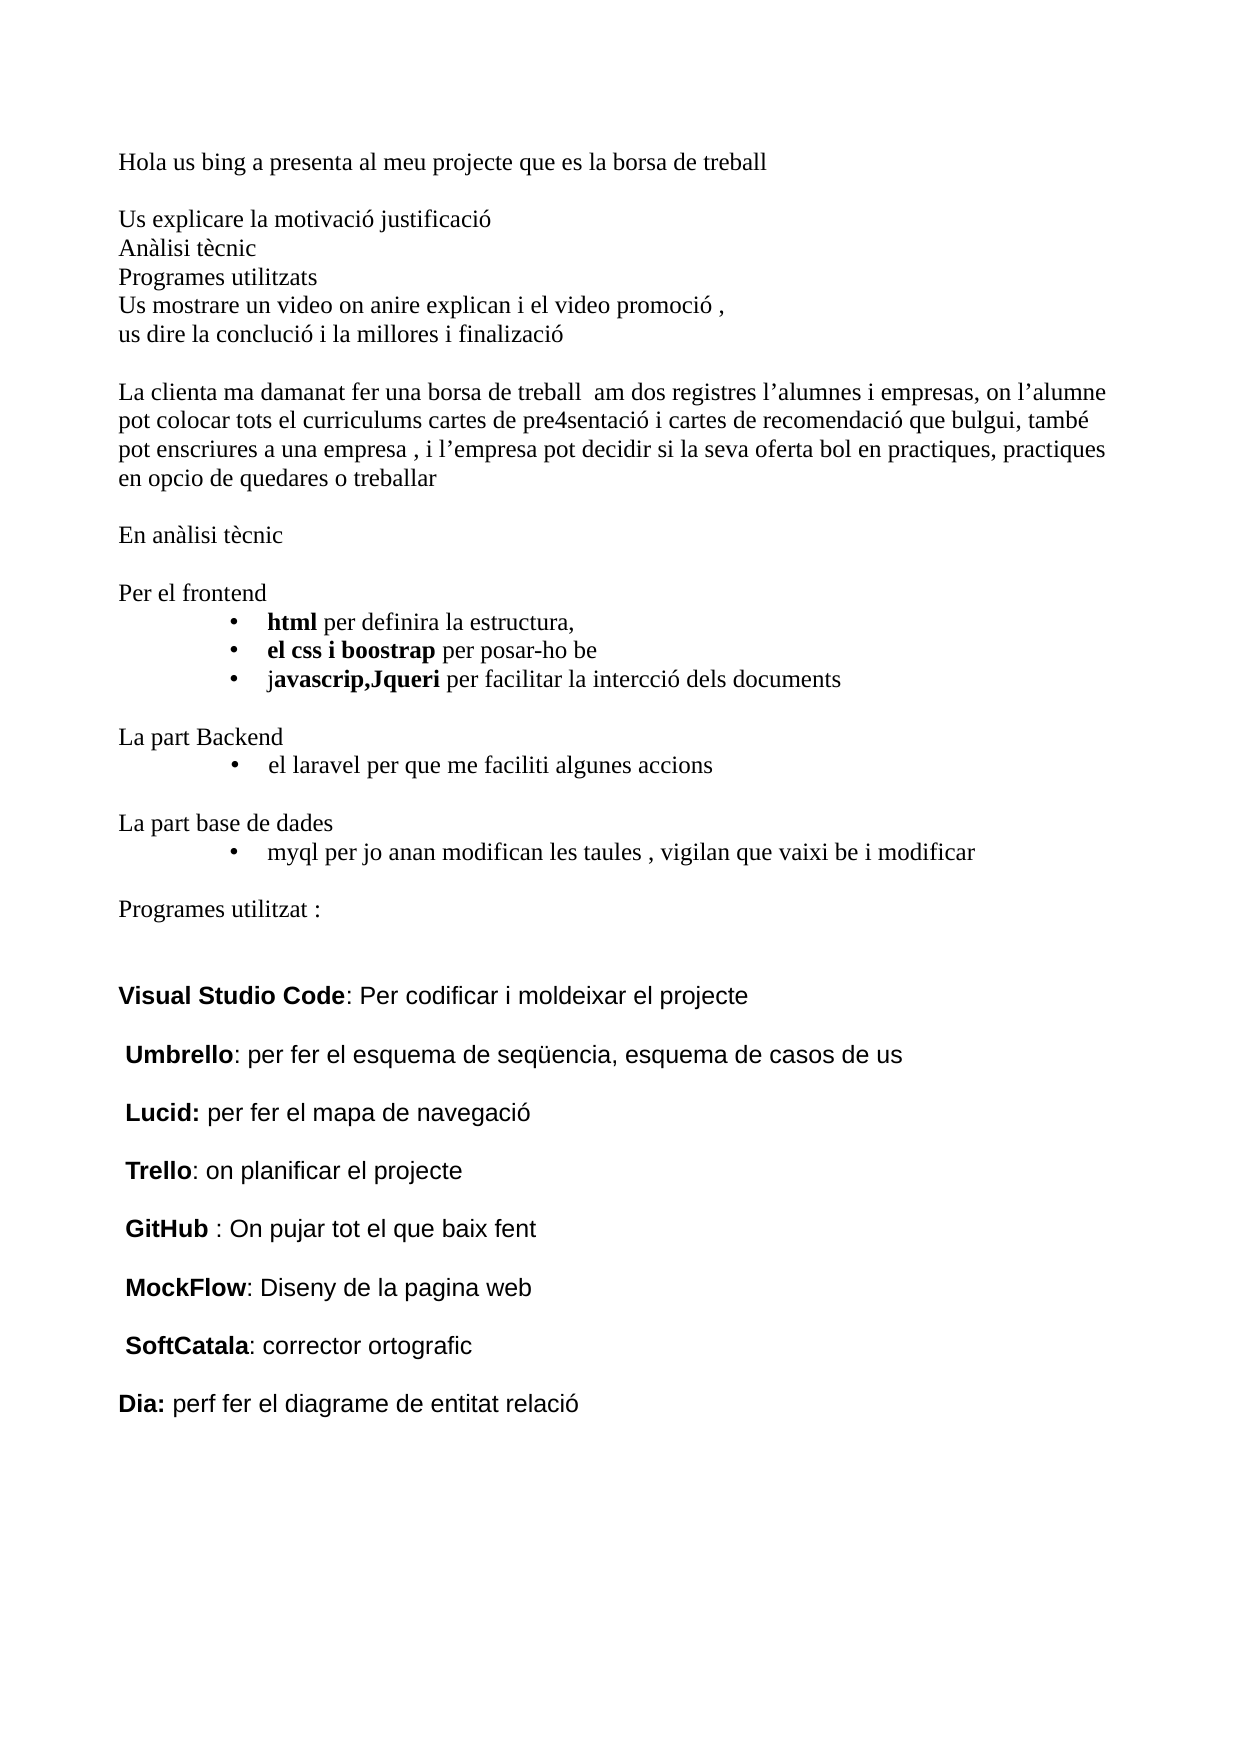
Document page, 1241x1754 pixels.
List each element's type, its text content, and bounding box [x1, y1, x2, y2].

text Lucid: per fer el mapa de navegació [118, 1098, 1122, 1127]
text Anàlisi tècnic [118, 233, 1122, 262]
text Us explicare la motivació justificació [118, 204, 1122, 233]
text us dire la conclució i la millores i finalizació [118, 319, 1122, 348]
list el laravel per que me faciliti algunes accions [231, 751, 1122, 779]
text Trello: on planificar el projecte [118, 1156, 1122, 1185]
text Programes utilitzat : [118, 894, 1122, 923]
text GitHub : On pujar tot el que baix fent [118, 1214, 1122, 1243]
text Per el frontend [118, 578, 1122, 607]
list html per definira la estructura, [229, 607, 1122, 636]
text MockFlow: Diseny de la pagina web [118, 1272, 1122, 1301]
list myql per jo anan modifican les taules , vigilan que vaixi be i modificar [229, 837, 1122, 866]
text En anàlisi tècnic [118, 521, 1122, 549]
text Umbrello: per fer el esquema de seqüencia, esquema de casos de us [118, 1039, 1122, 1068]
text Hola us bing a presenta al meu projecte que es la borsa de treball [118, 147, 1122, 176]
list javascrip,Jqueri per facilitar la intercció dels documents [229, 664, 1122, 693]
text Dia: perf fer el diagrame de entitat relació [118, 1389, 1122, 1418]
text La part Backend [118, 722, 1122, 751]
text Programes utilitzats [118, 262, 1122, 291]
text La clienta ma damanat fer una borsa de treball am dos registres l’alumnes i empresas, on l’alumne pot colocar tots el curriculums cartes de pre4sentació i cartes de recomendació que bulgui, també pot enscriures a una empresa , i l’empresa pot decidir si la seva oferta bol en practiques, practiques en opcio de quedares o treballar [118, 377, 1122, 492]
text Visual Studio Code: Per codificar i moldeixar el projecte [118, 981, 1122, 1010]
text Us mostrare un video on anire explican i el video promoció , [118, 291, 1122, 319]
list el css i boostrap per posar-ho be [229, 636, 1122, 664]
text SoftCatala: corrector ortografic [118, 1331, 1122, 1359]
text La part base de dades [118, 808, 1122, 837]
